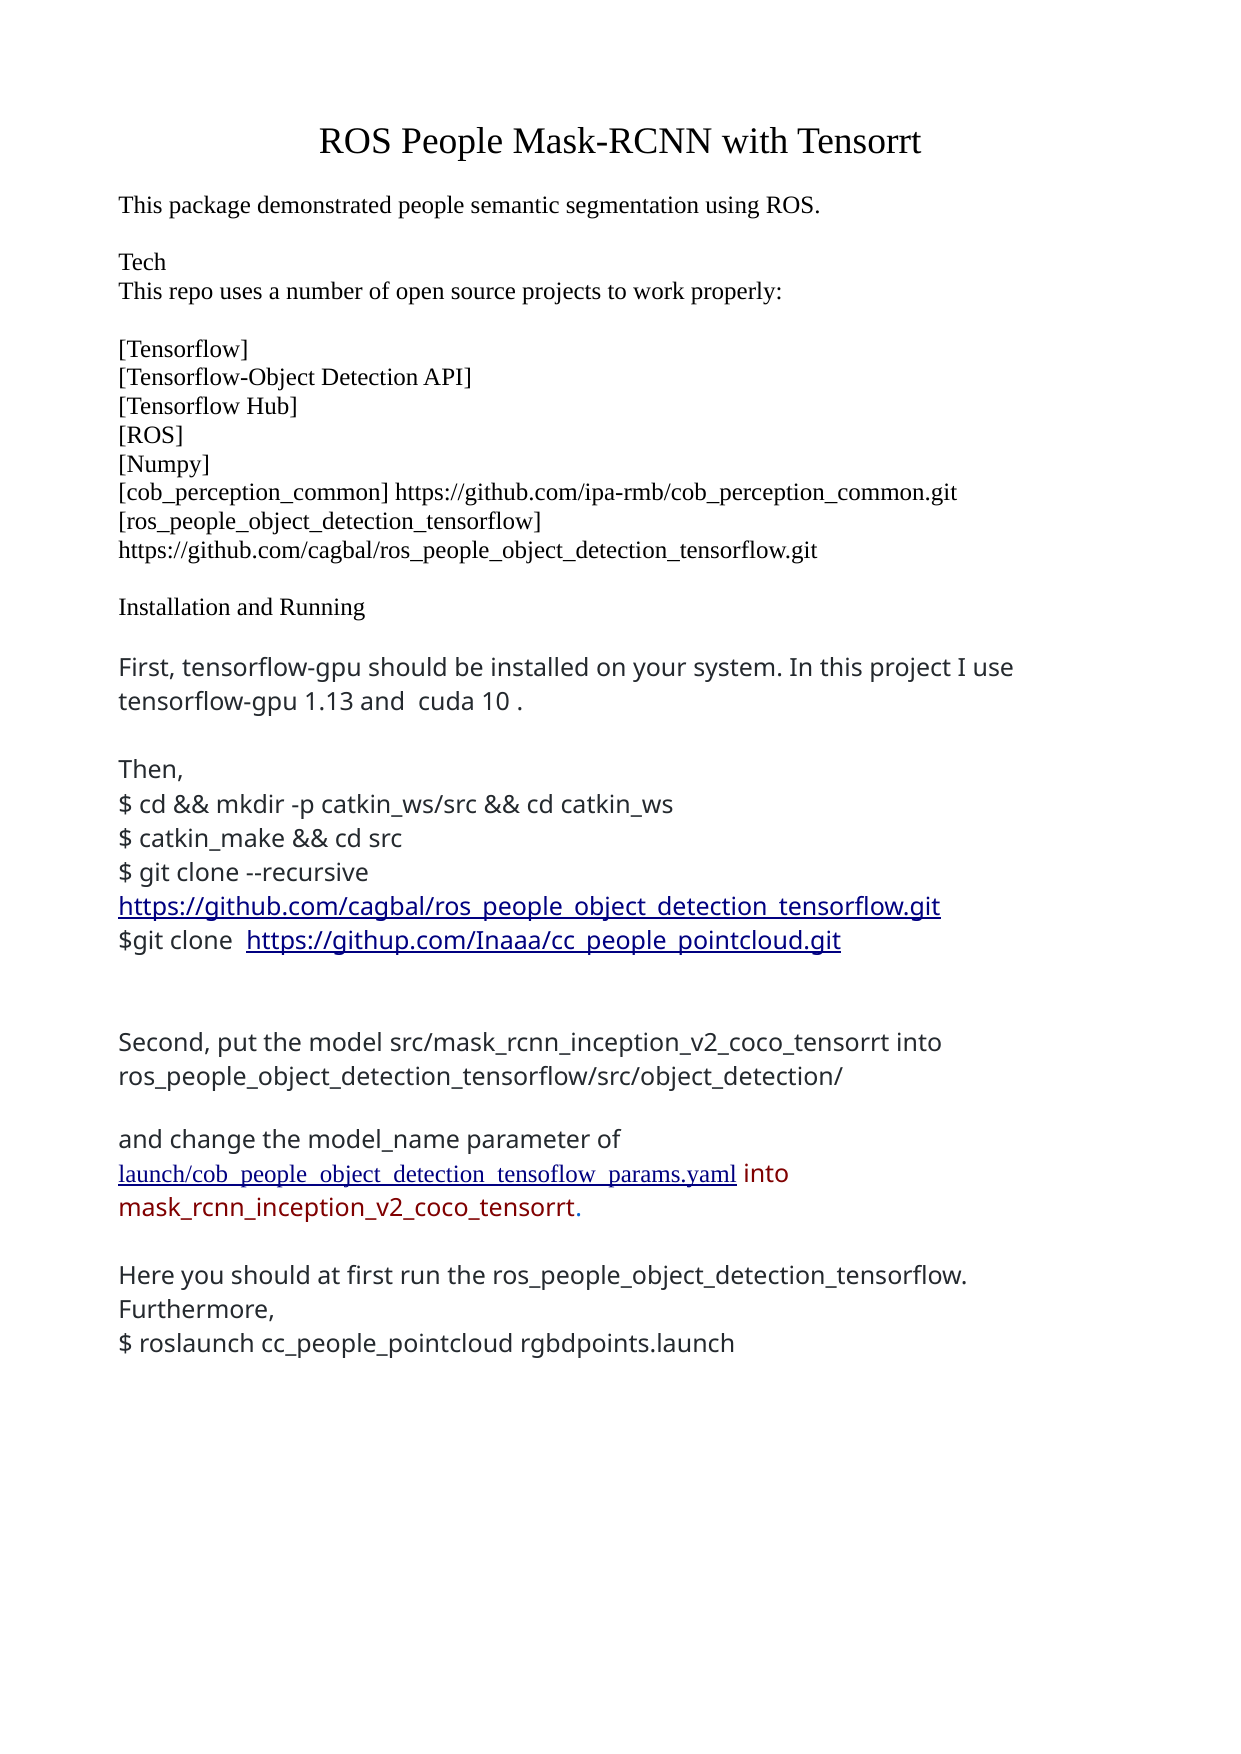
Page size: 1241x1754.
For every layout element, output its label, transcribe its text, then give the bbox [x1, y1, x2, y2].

text [Numpy] [118, 449, 1122, 477]
text and change the model_name parameter of launch/cob_people_object_detection_tensoflow_params.yaml into mask_rcnn_inception_v2_coco_tensorrt. [118, 1122, 1122, 1224]
text Furthermore, [118, 1292, 1122, 1326]
text ROS People Mask-RCNN with Tensorrt [118, 118, 1122, 161]
text [ros_people_object_detection_tensorflow] https://github.com/cagbal/ros_people_object_detection_tensorflow.git [118, 506, 1122, 564]
text [cob_perception_common] https://github.com/ipa-rmb/cob_perception_common.git [118, 477, 1122, 506]
text Second, put the model src/mask_rcnn_inception_v2_coco_tensorrt into ros_people_object_detection_tensorflow/src/object_detection/ [118, 1025, 1122, 1093]
text [Tensorflow Hub] [118, 391, 1122, 420]
text $ git clone --recursive https://github.com/cagbal/ros_people_object_detection_tensorflow.git [118, 854, 1122, 922]
text [Tensorflow] [118, 334, 1122, 362]
text This package demonstrated people semantic segmentation using ROS. [118, 190, 1122, 219]
text $git clone https://githup.com/Inaaa/cc_people_pointcloud.git [118, 922, 1122, 957]
text $ cd && mkdir -p catkin_ws/src && cd catkin_ws [118, 786, 1122, 820]
text Installation and Running [118, 592, 1122, 621]
text [ROS] [118, 420, 1122, 449]
text Here you should at first run the ros_people_object_detection_tensorflow. [118, 1258, 1122, 1292]
text $ roslaunch cc_people_pointcloud rgbdpoints.launch [118, 1326, 1122, 1360]
text First, tensorflow-gpu should be installed on your system. In this project I use tensorflow-gpu 1.13 and cuda 10 . [118, 650, 1122, 718]
text Then, [118, 752, 1122, 786]
text [Tensorflow-Object Detection API] [118, 362, 1122, 391]
text This repo uses a number of open source projects to work properly: [118, 276, 1122, 305]
text Tech [118, 247, 1122, 276]
text $ catkin_make && cd src [118, 820, 1122, 854]
